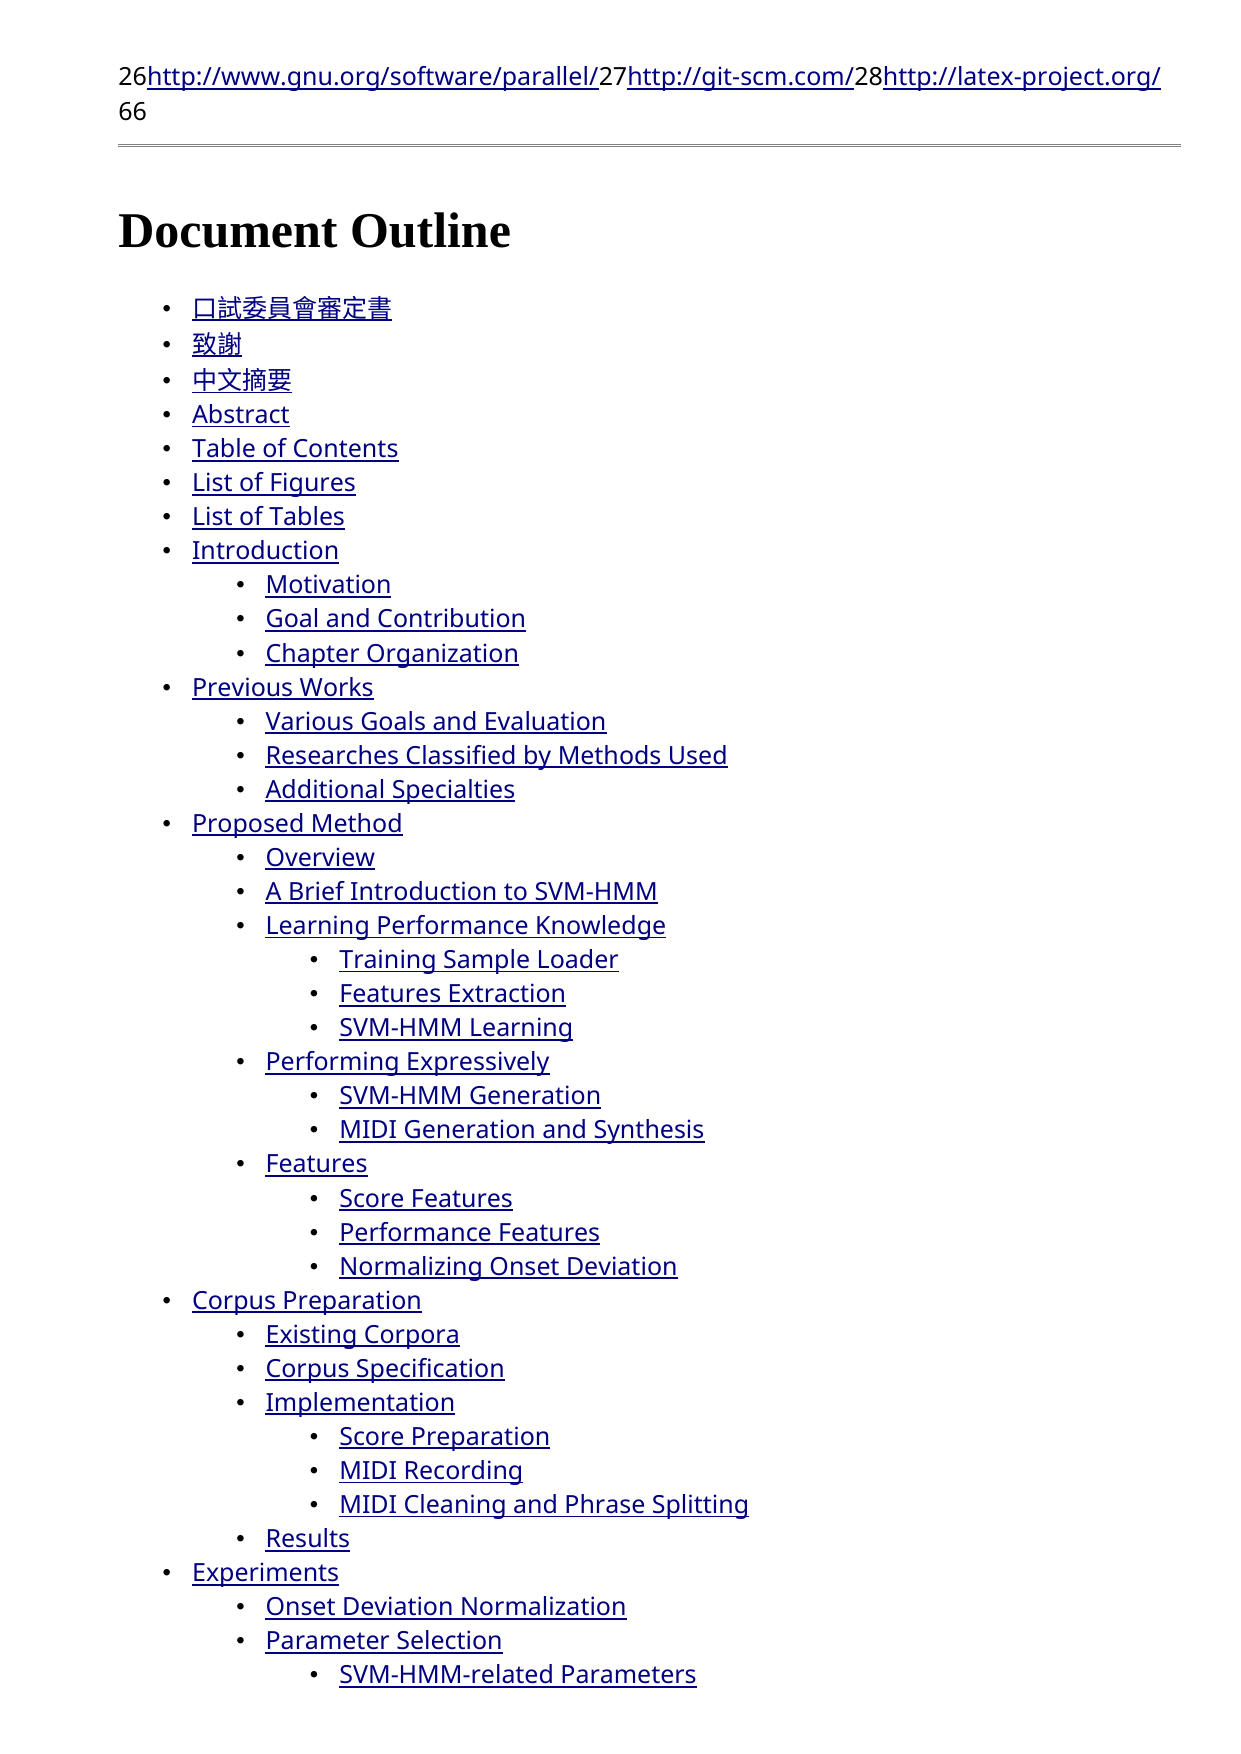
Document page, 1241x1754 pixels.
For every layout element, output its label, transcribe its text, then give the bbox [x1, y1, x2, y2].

list MIDI Generation and Synthesis [309, 1112, 1181, 1146]
list Table of Contents [162, 431, 1181, 465]
list Overview [236, 839, 1181, 874]
list Score Preparation [309, 1419, 1181, 1453]
list Features Extraction [309, 976, 1181, 1010]
list Corpus Specification [236, 1351, 1181, 1384]
text 26http://www.gnu.org/software/parallel/27http://git-scm.com/28http://latex-project.org/ 66 [118, 59, 1181, 127]
list MIDI Recording [309, 1453, 1181, 1487]
list Researches Classified by Methods Used [236, 737, 1181, 771]
list MIDI Cleaning and Phrase Splitting [309, 1487, 1181, 1521]
list 口試委員會審定書 [162, 288, 1181, 324]
list Implementation [236, 1384, 1181, 1419]
list A Brief Introduction to SVM-HMM [236, 874, 1181, 908]
list Goal and Contribution [236, 601, 1181, 635]
list List of Figures [162, 465, 1181, 499]
list Existing Corpora [236, 1316, 1181, 1351]
list SVM-HMM Learning [309, 1010, 1181, 1044]
list Learning Performance Knowledge [236, 908, 1181, 942]
list List of Tables [162, 499, 1181, 533]
list Additional Specialties [236, 771, 1181, 806]
list Features [236, 1146, 1181, 1180]
list SVM-HMM Generation [309, 1078, 1181, 1112]
list Training Sample Loader [309, 942, 1181, 976]
list Score Features [309, 1180, 1181, 1214]
list Performance Features [309, 1214, 1181, 1248]
list Parameter Selection [236, 1623, 1181, 1657]
list Chapter Organization [236, 635, 1181, 669]
list Corpus Preparation [162, 1282, 1181, 1316]
list Normalizing Onset Deviation [309, 1248, 1181, 1282]
subtitle Document Outline [118, 201, 1181, 258]
list 中文摘要 [162, 361, 1181, 397]
list Performing Expressively [236, 1044, 1181, 1078]
list Introduction [162, 533, 1181, 567]
list Onset Deviation Normalization [236, 1589, 1181, 1623]
list Abstract [162, 397, 1181, 431]
list Proposed Method [162, 806, 1181, 839]
list SVM-HMM-related Parameters [309, 1657, 1181, 1691]
list Previous Works [162, 669, 1181, 703]
list 致謝 [162, 324, 1181, 361]
list Motivation [236, 567, 1181, 601]
list Results [236, 1521, 1181, 1555]
list Various Goals and Evaluation [236, 703, 1181, 737]
list Experiments [162, 1555, 1181, 1589]
